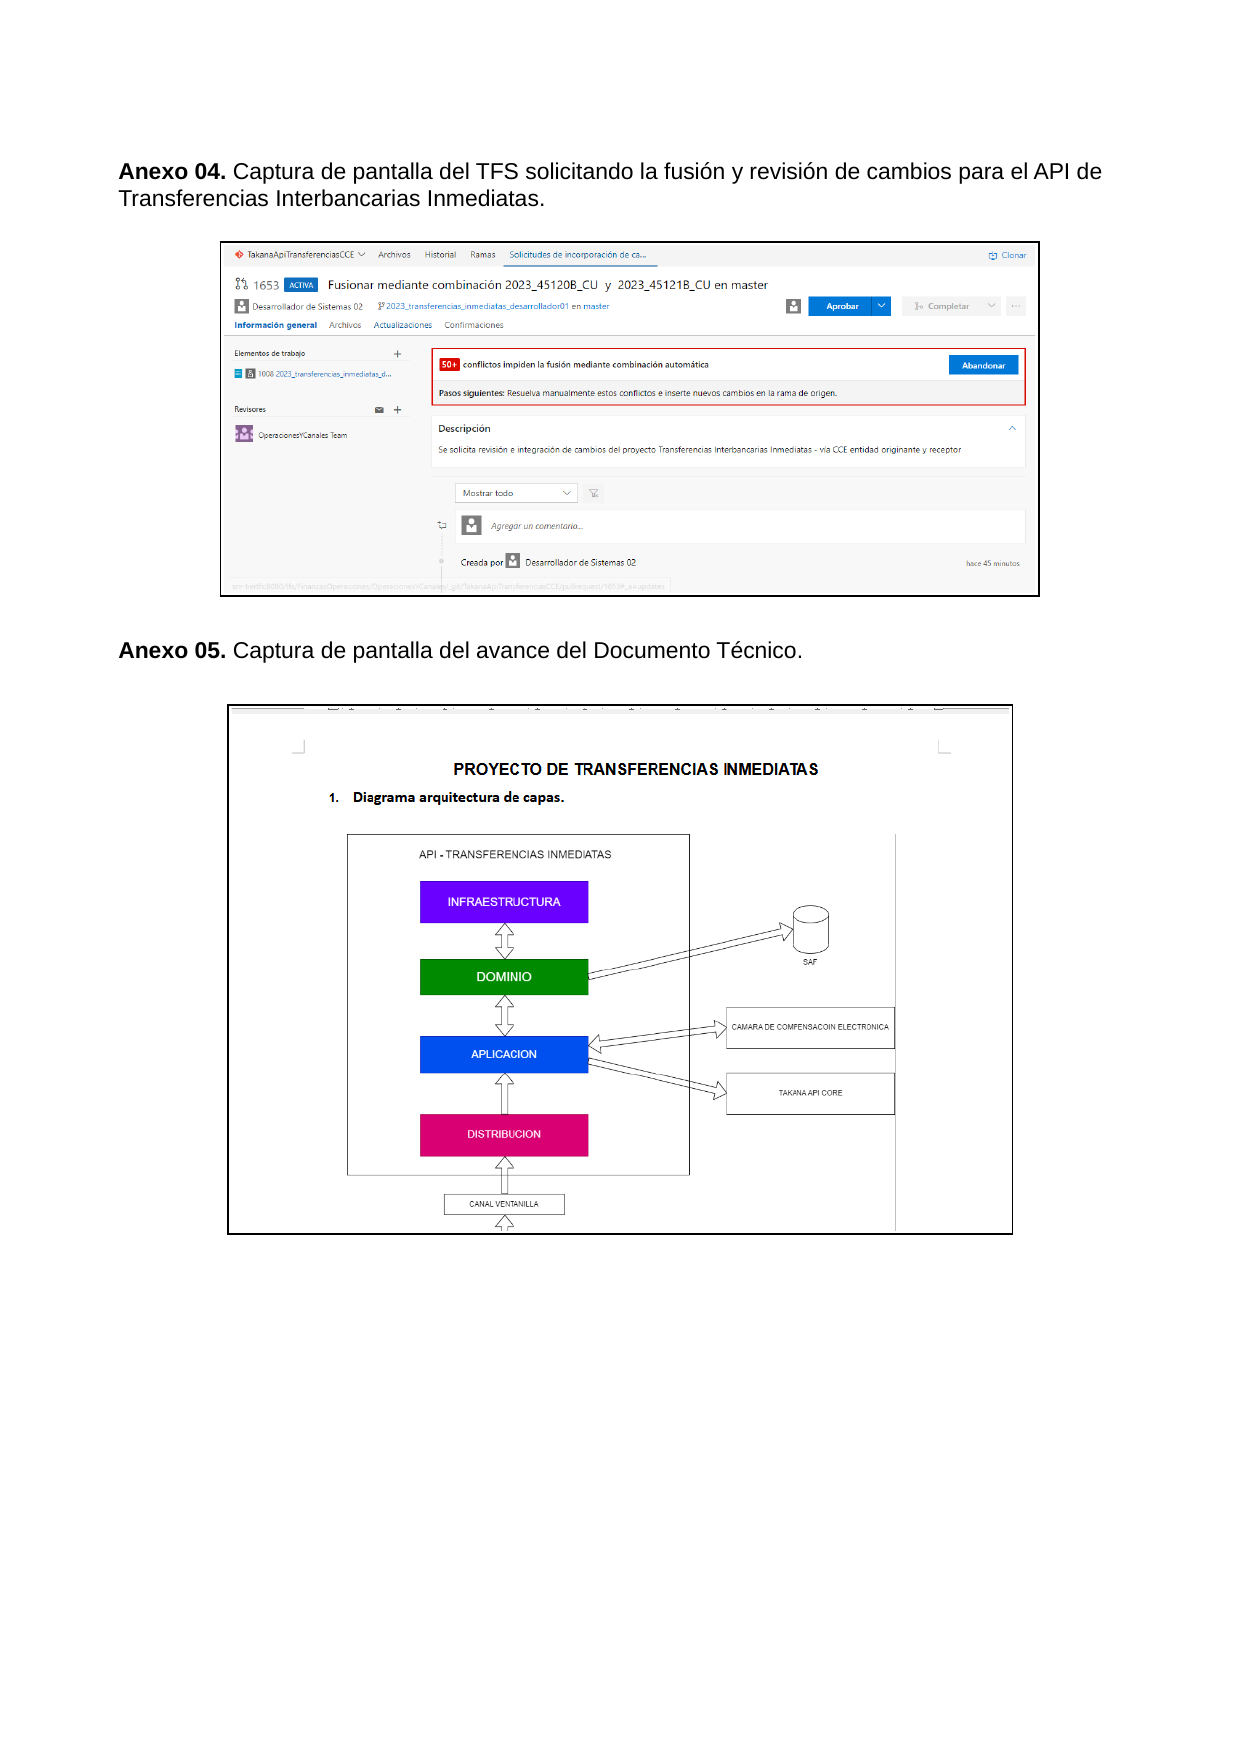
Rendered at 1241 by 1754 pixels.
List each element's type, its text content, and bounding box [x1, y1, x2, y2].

picture [223, 245, 1035, 593]
picture [231, 708, 1009, 1231]
text Anexo 04. Captura de pantalla del TFS solicitando la fusión y revisión de cambios para el API de Transferencias Interbancarias Inmediatas. [118, 158, 1122, 211]
text Anexo 05. Captura de pantalla del avance del Documento Técnico. [118, 637, 1122, 663]
